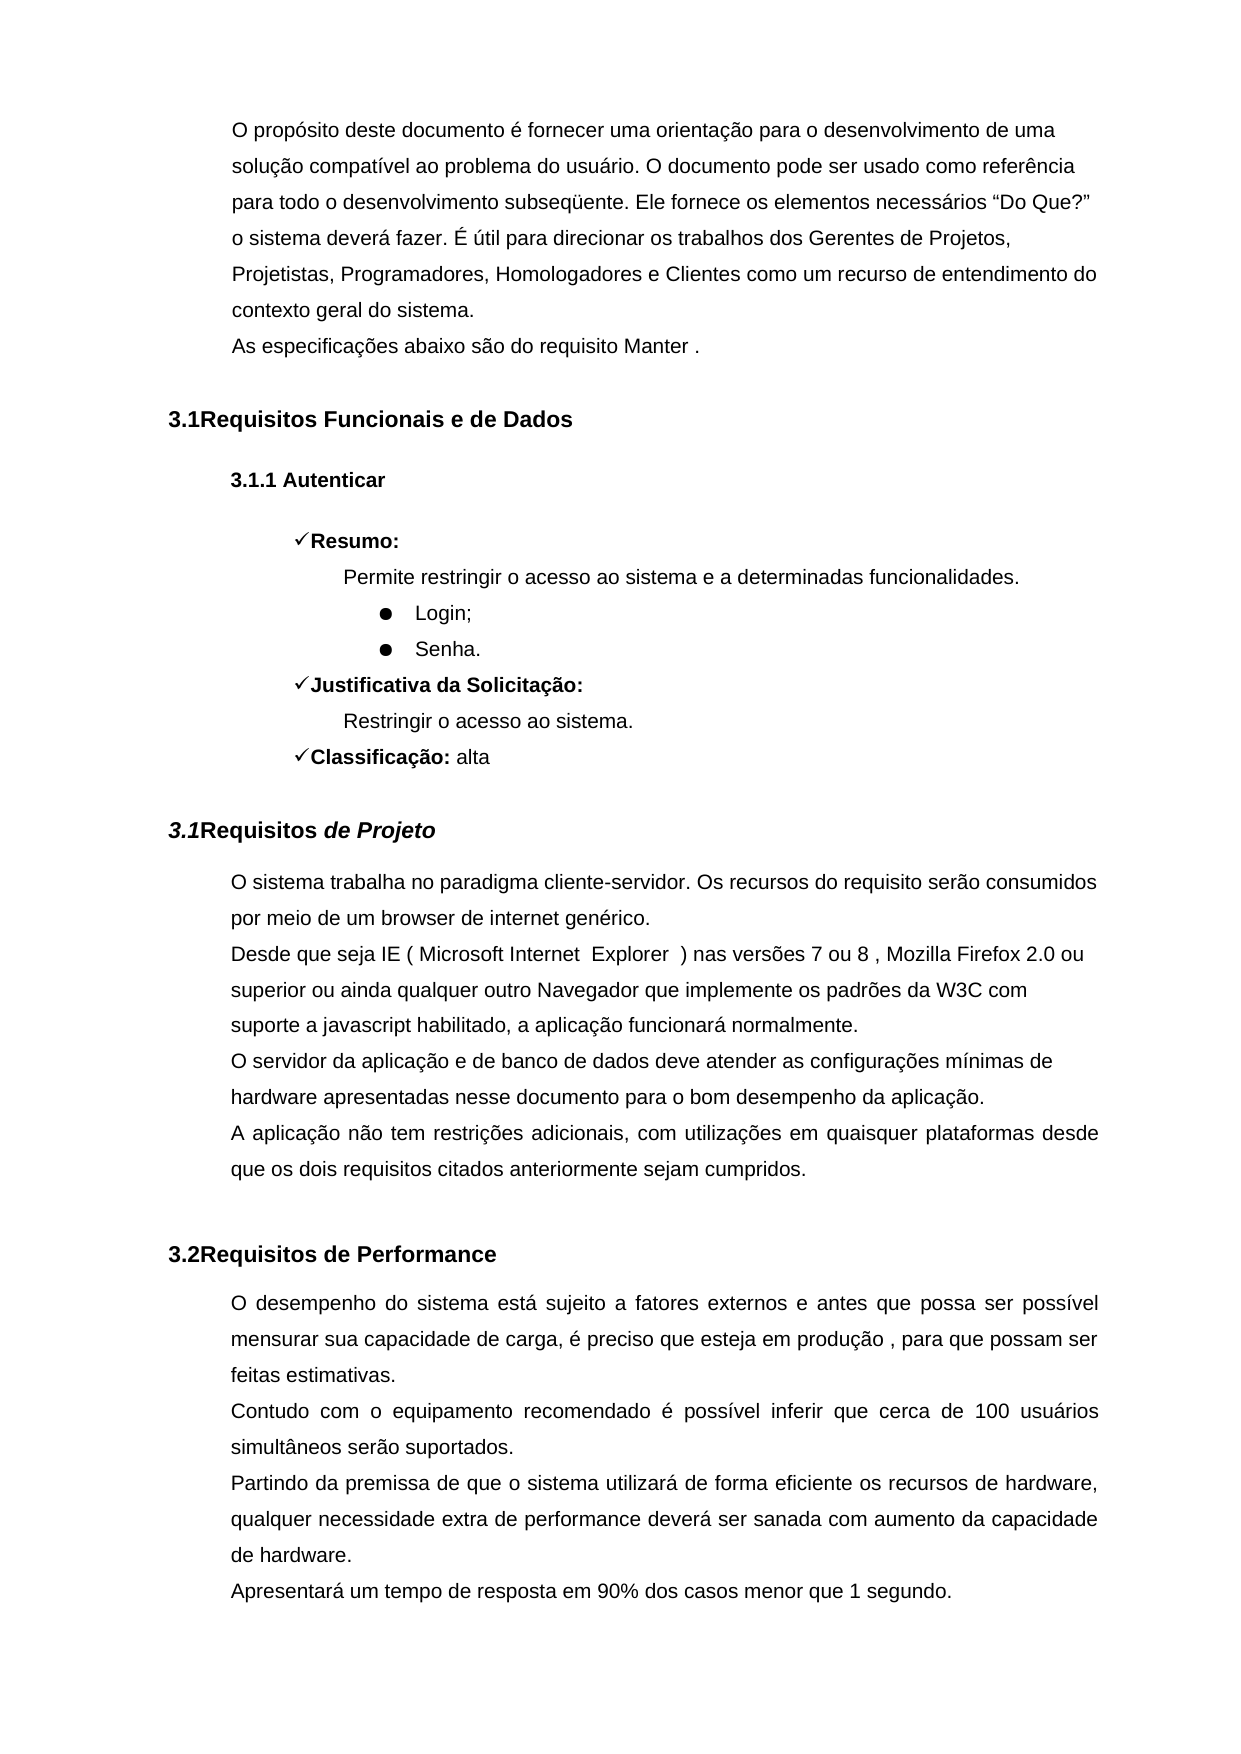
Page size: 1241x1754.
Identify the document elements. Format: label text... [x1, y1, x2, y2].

text O servidor da aplicação e de banco de dados deve atender as configurações mínimas de hardware apresentadas nesse documento para o bom desempenho da aplicação. [231, 1049, 1100, 1109]
text Apresentará um tempo de resposta em 90% dos casos menor que 1 segundo. [231, 1579, 1100, 1603]
text Contudo com o equipamento recomendado é possível inferir que cerca de 100 usuários simultâneos serão suportados. [231, 1399, 1100, 1459]
list Senha. [377, 637, 1100, 661]
text Desde que seja IE ( Microsoft Internet Explorer ) nas versões 7 ou 8 , Mozilla Firefox 2.0 ou superior ou ainda qualquer outro Navegador que implemente os padrões da W3C com suporte a javascript habilitado, a aplicação funcionará normalmente. [231, 941, 1100, 1037]
text A aplicação não tem restrições adicionais, com utilizações em quaisquer plataformas desde que os dois requisitos citados anteriormente sejam cumpridos. [231, 1121, 1100, 1181]
text Restringir o acesso ao sistema. [343, 709, 1100, 733]
list Justificativa da Solicitação: [293, 673, 1100, 697]
text O propósito deste documento é fornecer uma orientação para o desenvolvimento de uma solução compatível ao problema do usuário. O documento pode ser usado como referência para todo o desenvolvimento subseqüente. Ele fornece os elementos necessários “Do Que?” o sistema deverá fazer. É útil para direcionar os trabalhos dos Gerentes de Projetos, Projetistas, Programadores, Homologadores e Clientes como um recurso de entendimento do contexto geral do sistema. [232, 118, 1100, 322]
list Resumo: [293, 529, 1100, 553]
text Partindo da premissa de que o sistema utilizará de forma eficiente os recursos de hardware, qualquer necessidade extra de performance deverá ser sanada com aumento da capacidade de hardware. [231, 1471, 1100, 1567]
list Autenticar [193, 468, 1100, 492]
subtitle Requisitos Funcionais e de Dados [168, 406, 1100, 432]
text O sistema trabalha no paradigma cliente-servidor. Os recursos do requisito serão consumidos por meio de um browser de internet genérico. [231, 869, 1100, 929]
list Classificação: alta [293, 745, 1100, 769]
list Login; [377, 601, 1100, 625]
text O desempenho do sistema está sujeito a fatores externos e antes que possa ser possível mensurar sua capacidade de carga, é preciso que esteja em produção , para que possam ser feitas estimativas. [231, 1291, 1100, 1387]
subtitle Requisitos de Performance [168, 1241, 1100, 1267]
text Permite restringir o acesso ao sistema e a determinadas funcionalidades. [343, 565, 1100, 589]
text As especificações abaixo são do requisito Manter . [232, 334, 1100, 358]
subtitle Requisitos de Projeto [168, 817, 1100, 843]
